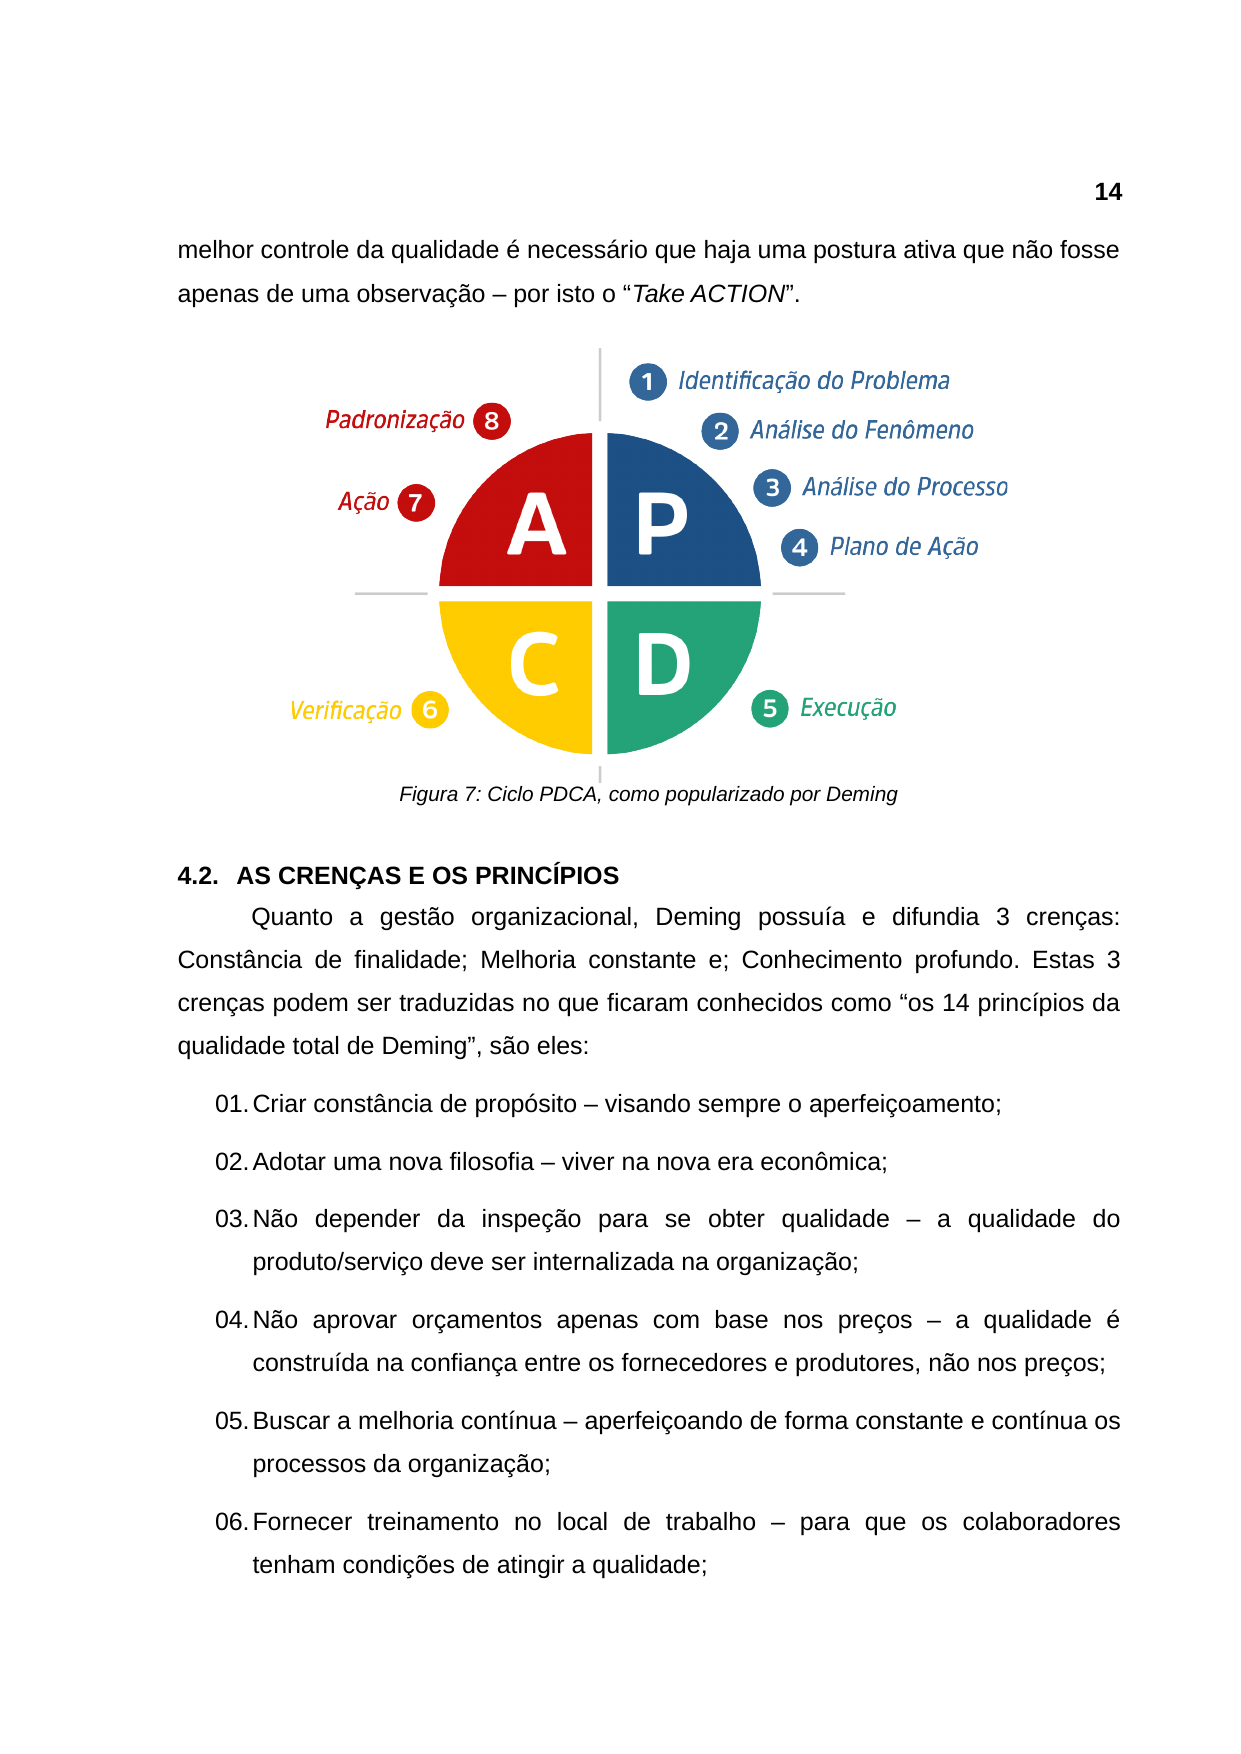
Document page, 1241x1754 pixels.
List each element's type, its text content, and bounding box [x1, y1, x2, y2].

list Adotar uma nova filosofia – viver na nova era econômica; [215, 1147, 1122, 1175]
picture [291, 348, 1008, 783]
list Buscar a melhoria contínua – aperfeiçoando de forma constante e contínua os processos da organização; [215, 1406, 1122, 1478]
list Não aprovar orçamentos apenas com base nos preços – a qualidade é construída na confiança entre os fornecedores e produtores, não nos preços; [215, 1305, 1122, 1377]
text Quanto a gestão organizacional, Deming possuía e difundia 3 crenças: Constância de finalidade; Melhoria constante e; Conhecimento profundo. Estas 3 crenças podem ser traduzidas no que ficaram conhecidos como “os 14 princípios da qualidade total de Deming”, são eles: [177, 902, 1122, 1060]
subtitle As Crenças e os Princípios [177, 861, 1122, 889]
list Criar constância de propósito – visando sempre o aperfeiçoamento; [215, 1089, 1122, 1118]
list Fornecer treinamento no local de trabalho – para que os colaboradores tenham condições de atingir a qualidade; [215, 1507, 1122, 1579]
text Figura 7: Ciclo PDCA, como popularizado por Deming [292, 783, 1007, 806]
list Não depender da inspeção para se obter qualidade – a qualidade do produto/serviço deve ser internalizada na organização; [215, 1204, 1122, 1276]
text melhor controle da qualidade é necessário que haja uma postura ativa que não fosse apenas de uma observação – por isto o “Take ACTION”. [177, 235, 1122, 307]
